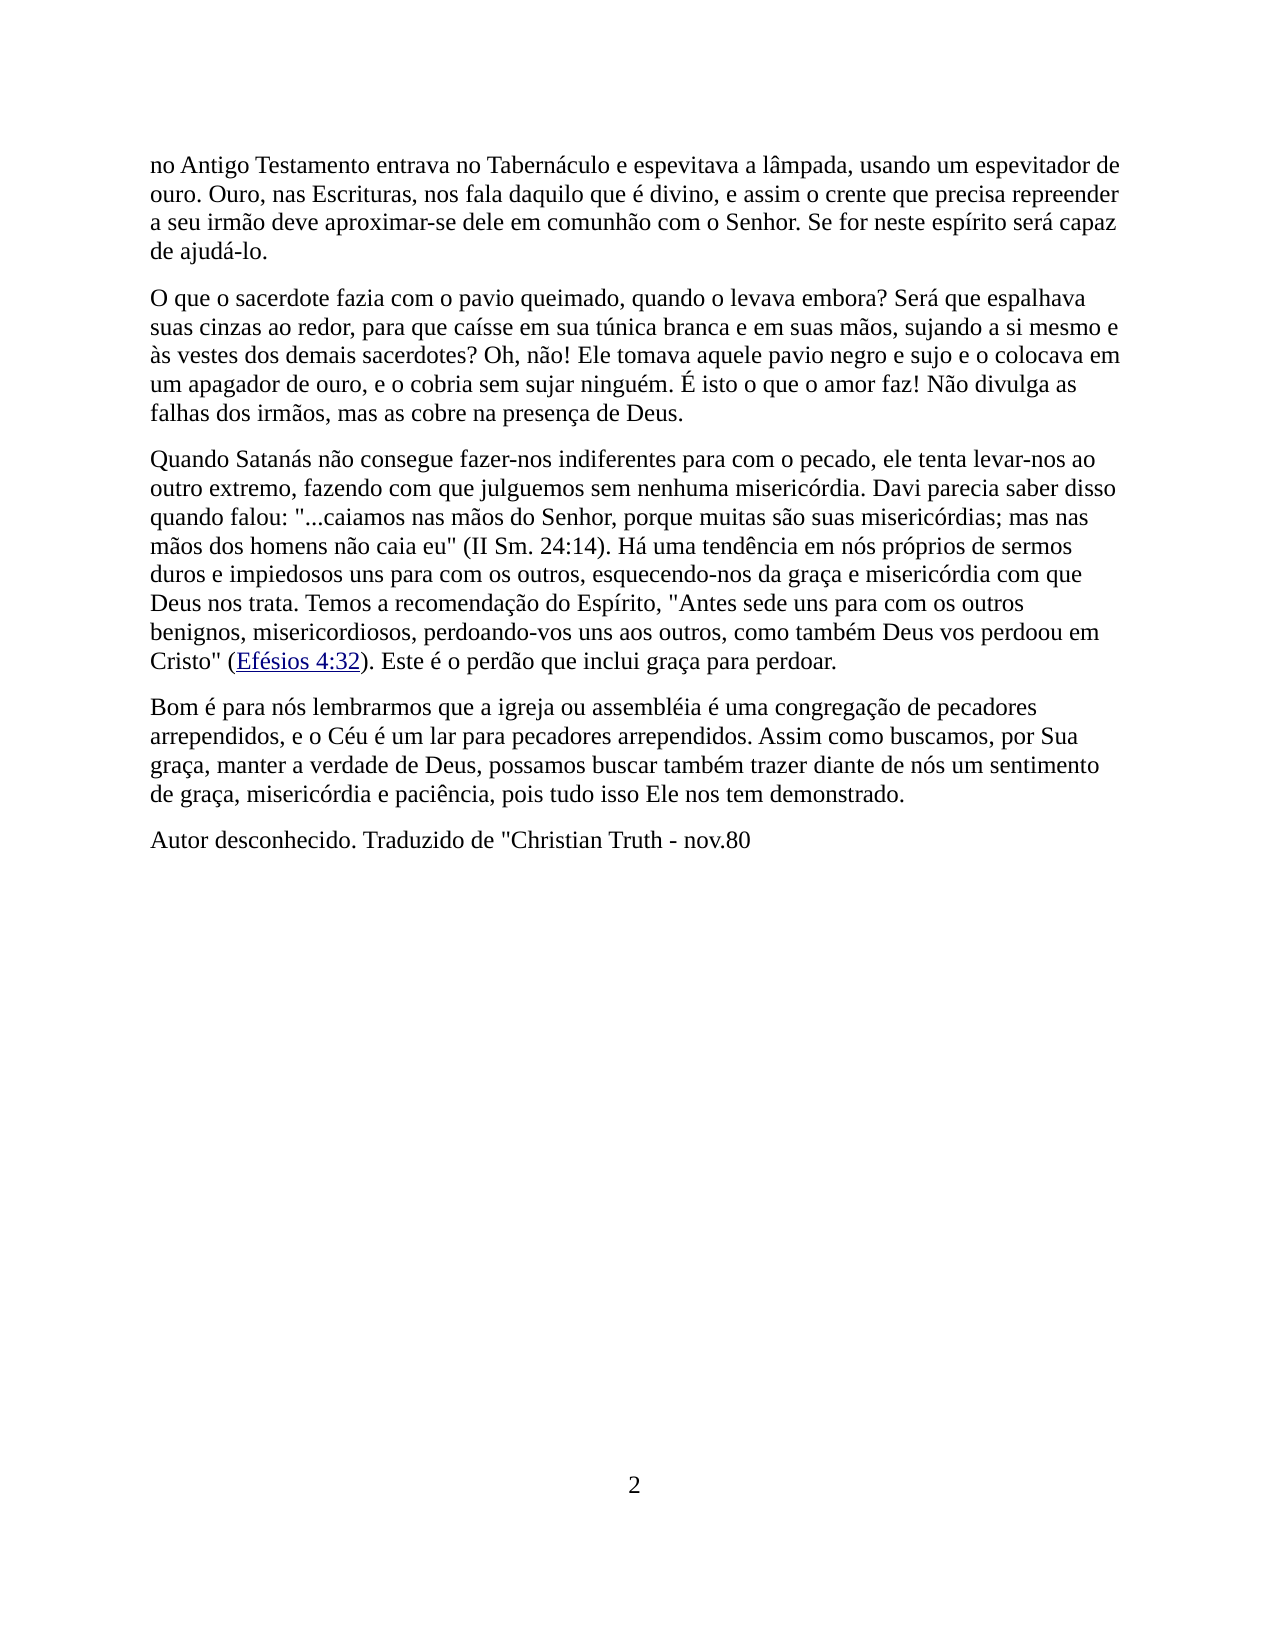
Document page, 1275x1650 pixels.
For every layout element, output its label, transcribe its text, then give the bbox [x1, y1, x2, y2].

text Bom é para nós lembrarmos que a igreja ou assembléia é uma congregação de pecadores arrependidos, e o Céu é um lar para pecadores arrependidos. Assim como buscamos, por Sua graça, manter a verdade de Deus, possamos buscar também trazer diante de nós um sentimento de graça, misericórdia e paciência, pois tudo isso Ele nos tem demonstrado. [150, 692, 1125, 807]
text Autor desconhecido. Traduzido de "Christian Truth - nov.80 [150, 825, 1125, 854]
text no Antigo Testamento entrava no Tabernáculo e espevitava a lâmpada, usando um espevitador de ouro. Ouro, nas Escrituras, nos fala daquilo que é divino, e assim o crente que precisa repreender a seu irmão deve aproximar-se dele em comunhão com o Senhor. Se for neste espírito será capaz de ajudá-lo. [150, 150, 1125, 265]
text O que o sacerdote fazia com o pavio queimado, quando o levava embora? Será que espalhava suas cinzas ao redor, para que caísse em sua túnica branca e em suas mãos, sujando a si mesmo e às vestes dos demais sacerdotes? Oh, não! Ele tomava aquele pavio negro e sujo e o colocava em um apagador de ouro, e o cobria sem sujar ninguém. É isto o que o amor faz! Não divulga as falhas dos irmãos, mas as cobre na presença de Deus. [150, 283, 1125, 427]
text Quando Satanás não consegue fazer-nos indiferentes para com o pecado, ele tenta levar-nos ao outro extremo, fazendo com que julguemos sem nenhuma misericórdia. Davi parecia saber disso quando falou: "...caiamos nas mãos do Senhor, porque muitas são suas misericórdias; mas nas mãos dos homens não caia eu" (II Sm. 24:14). Há uma tendência em nós próprios de sermos duros e impiedosos uns para com os outros, esquecendo-nos da graça e misericórdia com que Deus nos trata. Temos a recomendação do Espírito, "Antes sede uns para com os outros benignos, misericordiosos, perdoando-vos uns aos outros, como também Deus vos perdoou em Cristo" (Efésios 4:32). Este é o perdão que inclui graça para perdoar. [150, 444, 1125, 674]
